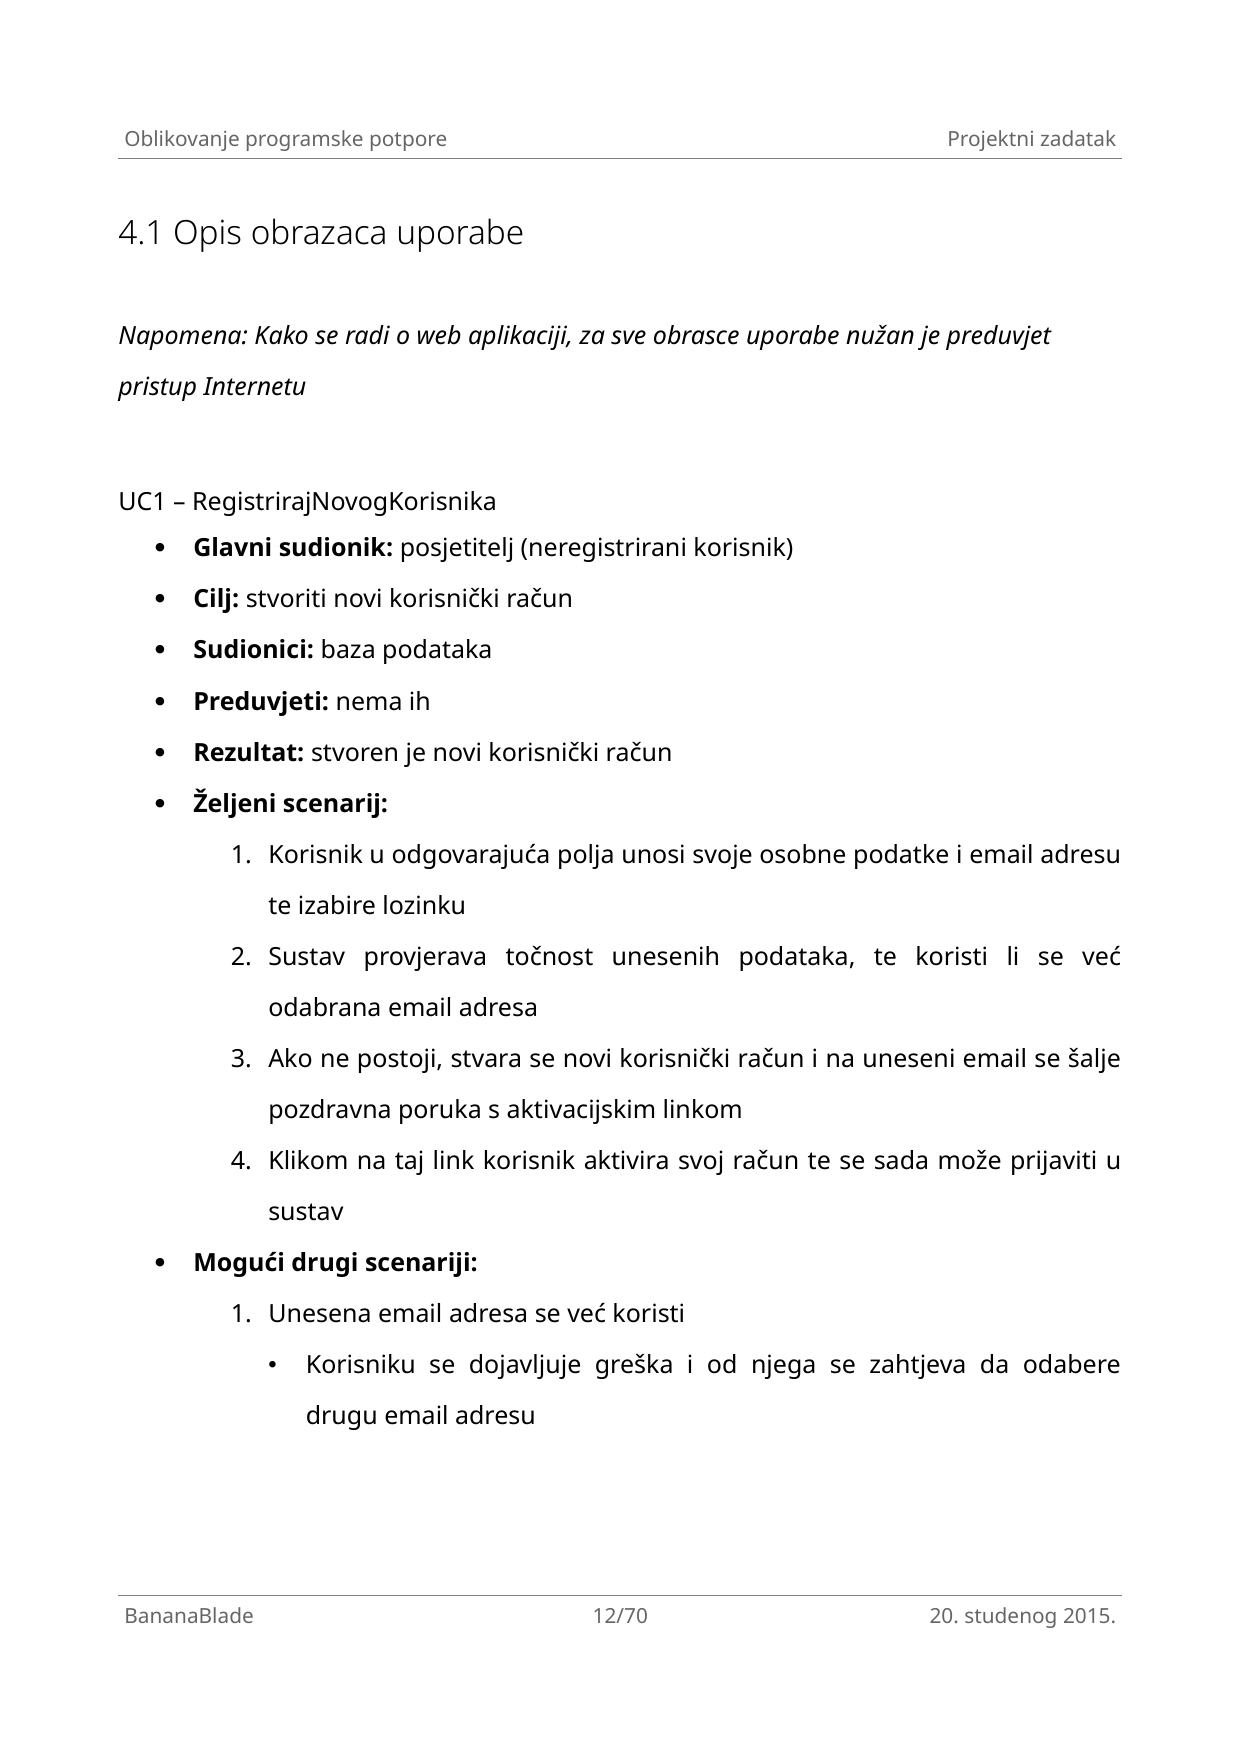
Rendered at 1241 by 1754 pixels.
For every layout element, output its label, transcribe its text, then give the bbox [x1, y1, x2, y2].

list Preduvjeti: nema ih [156, 683, 1122, 717]
list Klikom na taj link korisnik aktivira svoj račun te se sada može prijaviti u sustav [231, 1142, 1122, 1228]
list Unesena email adresa se već koristi [231, 1296, 1122, 1330]
list Mogući drugi scenariji: [156, 1244, 1122, 1279]
list Sudionici: baza podataka [156, 632, 1122, 666]
subtitle UC1 – RegistrirajNovogKorisnika [118, 483, 1122, 517]
list Sustav provjerava točnost unesenih podataka, te koristi li se već odabrana email adresa [231, 938, 1122, 1023]
list Korisnik u odgovarajuća polja unosi svoje osobne podatke i email adresu te izabire lozinku [231, 836, 1122, 921]
subtitle 4.1 Opis obrazaca uporabe [118, 209, 1122, 254]
list Cilj: stvoriti novi korisnički račun [156, 581, 1122, 615]
list Glavni sudionik: posjetitelj (neregistrirani korisnik) [156, 530, 1122, 564]
list Ako ne postoji, stvara se novi korisnički račun i na uneseni email se šalje pozdravna poruka s aktivacijskim linkom [231, 1040, 1122, 1126]
text Napomena: Kako se radi o web aplikaciji, za sve obrasce uporabe nužan je preduvjet pristup Internetu [118, 318, 1122, 454]
list Korisniku se dojavljuje greška i od njega se zahtjeva da odabere drugu email adresu [268, 1347, 1122, 1432]
list Željeni scenarij: [156, 785, 1122, 819]
list Rezultat: stvoren je novi korisnički račun [156, 734, 1122, 768]
